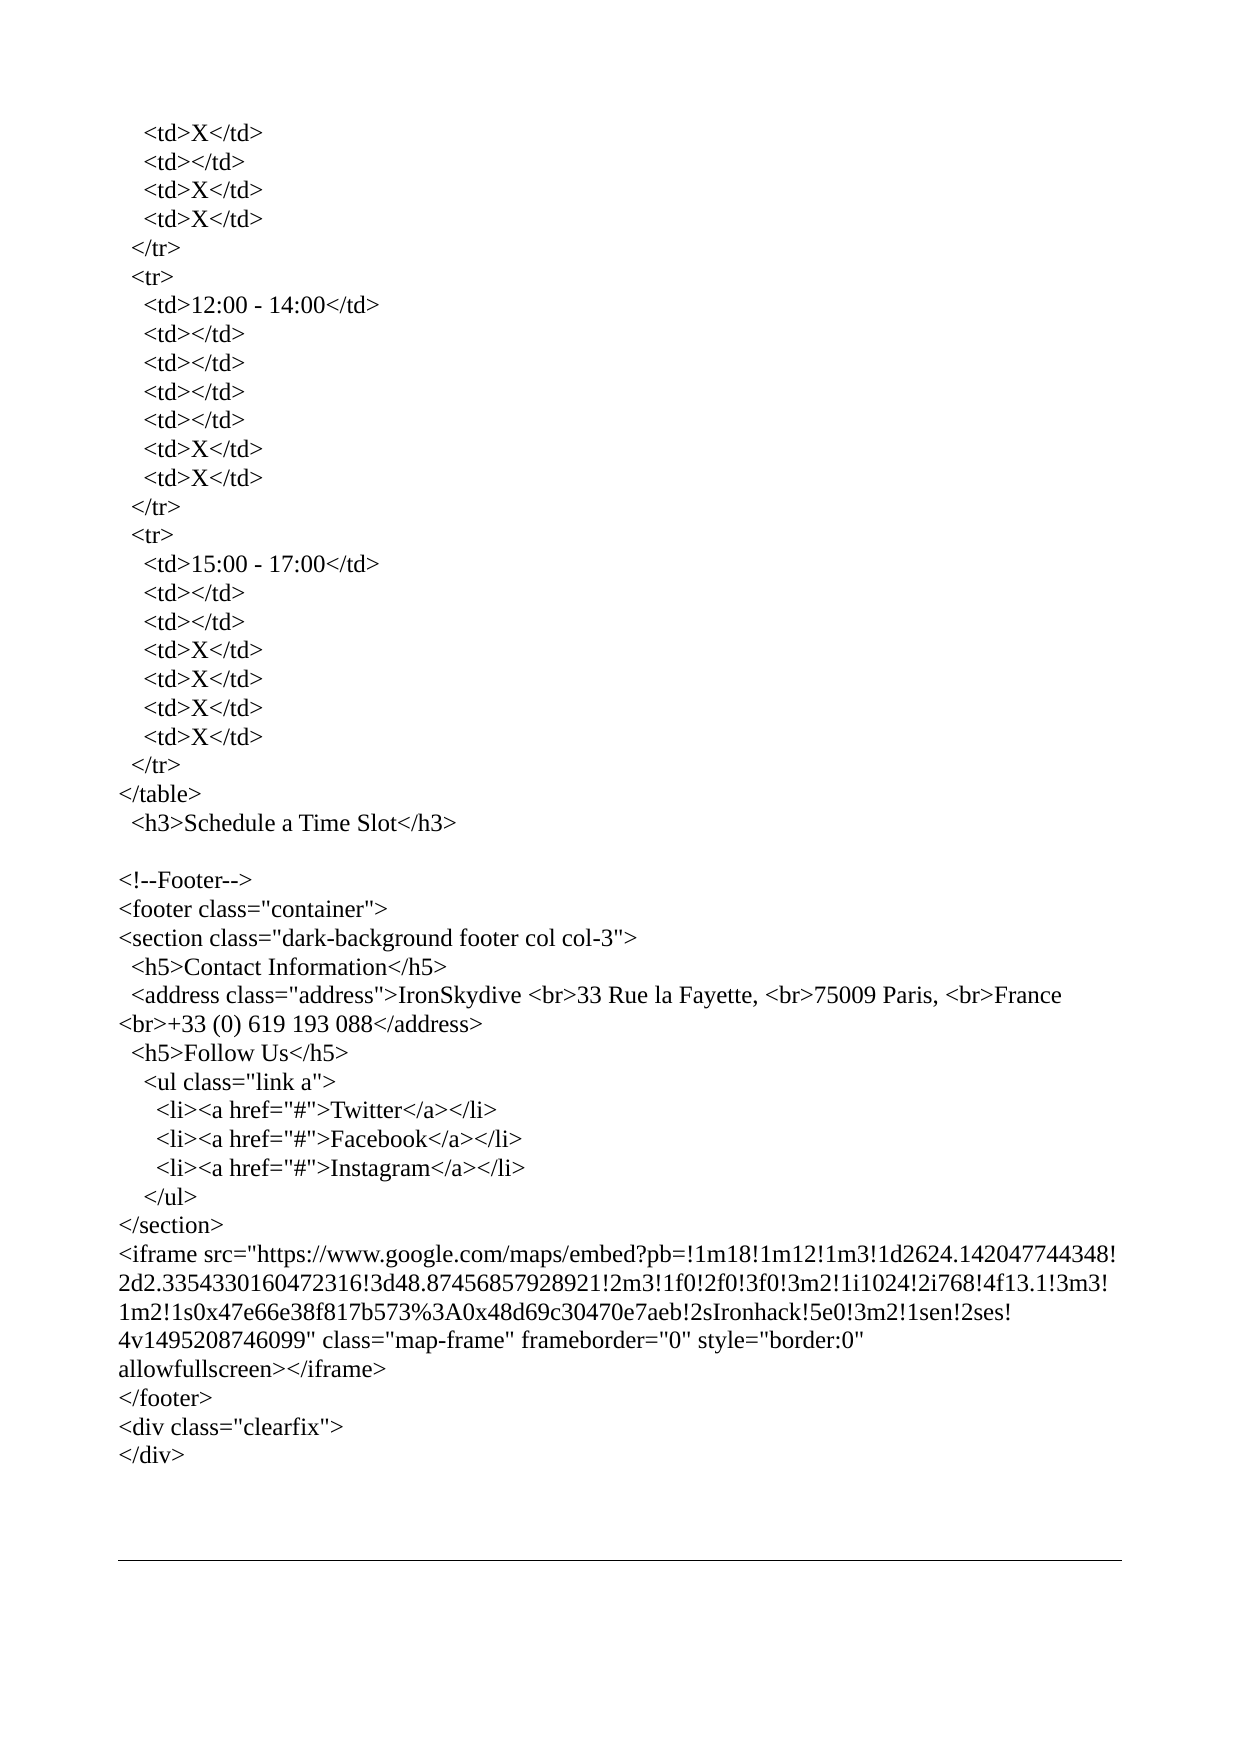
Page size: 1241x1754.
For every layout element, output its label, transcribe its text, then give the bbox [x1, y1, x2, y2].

text <tr> [118, 521, 1122, 549]
text <td>12:00 - 14:00</td> [118, 291, 1122, 319]
text <iframe src="https://www.google.com/maps/embed?pb=!1m18!1m12!1m3!1d2624.142047744348!2d2.3354330160472316!3d48.87456857928921!2m3!1f0!2f0!3f0!3m2!1i1024!2i768!4f13.1!3m3!1m2!1s0x47e66e38f817b573%3A0x48d69c30470e7aeb!2sIronhack!5e0!3m2!1sen!2ses!4v1495208746099" class="map-frame" frameborder="0" style="border:0" allowfullscreen></iframe> [118, 1239, 1122, 1383]
text <td></td> [118, 406, 1122, 434]
text <h5>Contact Information</h5> [118, 952, 1122, 981]
text <td>X</td> [118, 664, 1122, 693]
text <td>X</td> [118, 434, 1122, 463]
text <h3>Schedule a Time Slot</h3> [118, 808, 1122, 837]
text <td>X</td> [118, 204, 1122, 233]
text <li><a href="#">Instagram</a></li> [118, 1153, 1122, 1182]
text <td></td> [118, 607, 1122, 636]
text </footer> [118, 1383, 1122, 1412]
text </div> [118, 1441, 1122, 1469]
text <td>X</td> [118, 693, 1122, 722]
text <td>15:00 - 17:00</td> [118, 549, 1122, 578]
text <li><a href="#">Twitter</a></li> [118, 1096, 1122, 1124]
text <h5>Follow Us</h5> [118, 1038, 1122, 1067]
text </table> [118, 779, 1122, 808]
text </tr> [118, 492, 1122, 521]
text <li><a href="#">Facebook</a></li> [118, 1124, 1122, 1153]
text </tr> [118, 751, 1122, 779]
text <td></td> [118, 377, 1122, 406]
text <td>X</td> [118, 722, 1122, 751]
text </ul> [118, 1182, 1122, 1211]
text <section class="dark-background footer col col-3"> [118, 923, 1122, 952]
text <td>X</td> [118, 176, 1122, 204]
text <address class="address">IronSkydive <br>33 Rue la Fayette, <br>75009 Paris, <br>France <br>+33 (0) 619 193 088</address> [118, 981, 1122, 1038]
text <td></td> [118, 319, 1122, 348]
text <div class="clearfix"> [118, 1412, 1122, 1441]
text <!--Footer--> [118, 866, 1122, 894]
text <td>X</td> [118, 636, 1122, 664]
text <td></td> [118, 348, 1122, 377]
text <td></td> [118, 578, 1122, 607]
text <footer class="container"> [118, 894, 1122, 923]
text </tr> [118, 233, 1122, 262]
text <td></td> [118, 147, 1122, 176]
text </section> [118, 1211, 1122, 1239]
text <ul class="link a"> [118, 1067, 1122, 1096]
text <tr> [118, 262, 1122, 291]
text <td>X</td> [118, 118, 1122, 147]
text <td>X</td> [118, 463, 1122, 492]
